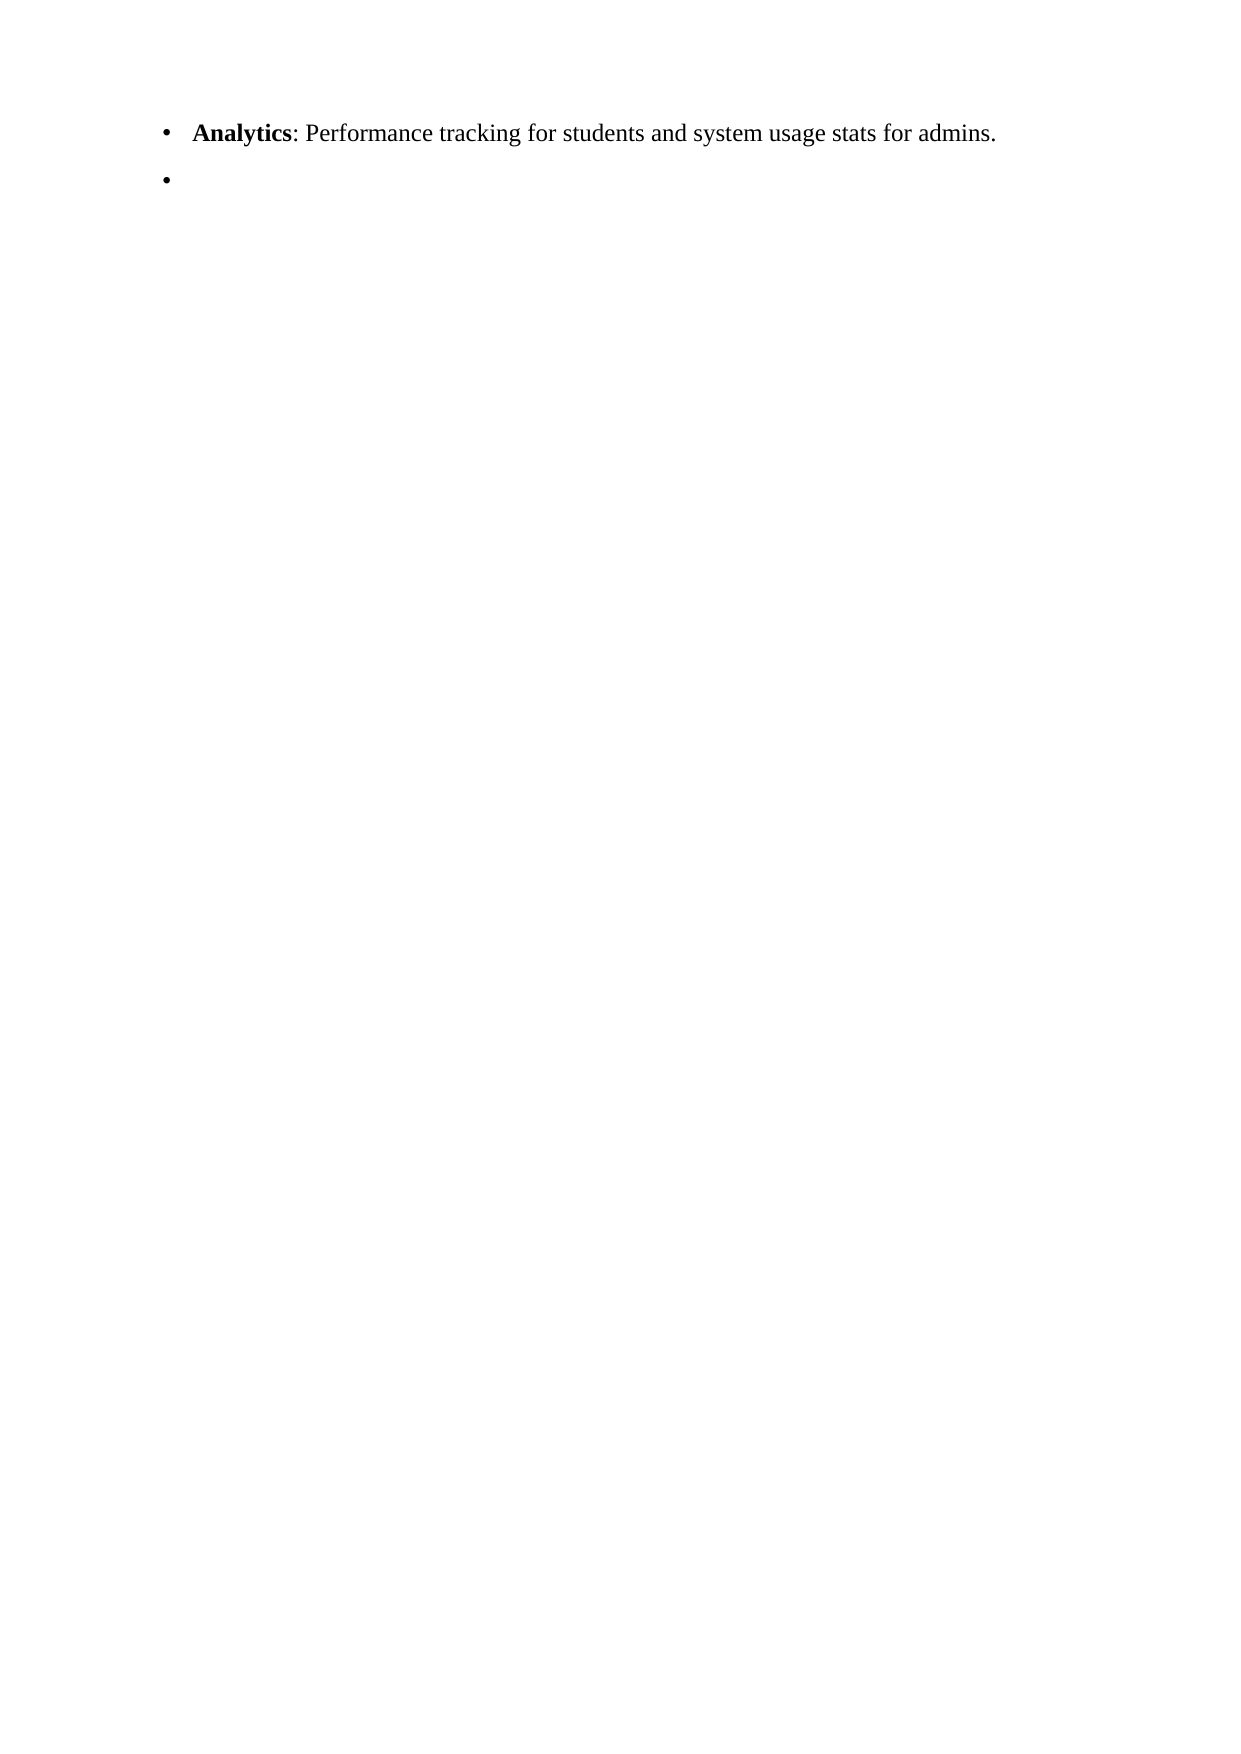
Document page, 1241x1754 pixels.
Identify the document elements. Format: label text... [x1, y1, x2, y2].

list Analytics: Performance tracking for students and system usage stats for admins. [162, 118, 1122, 147]
